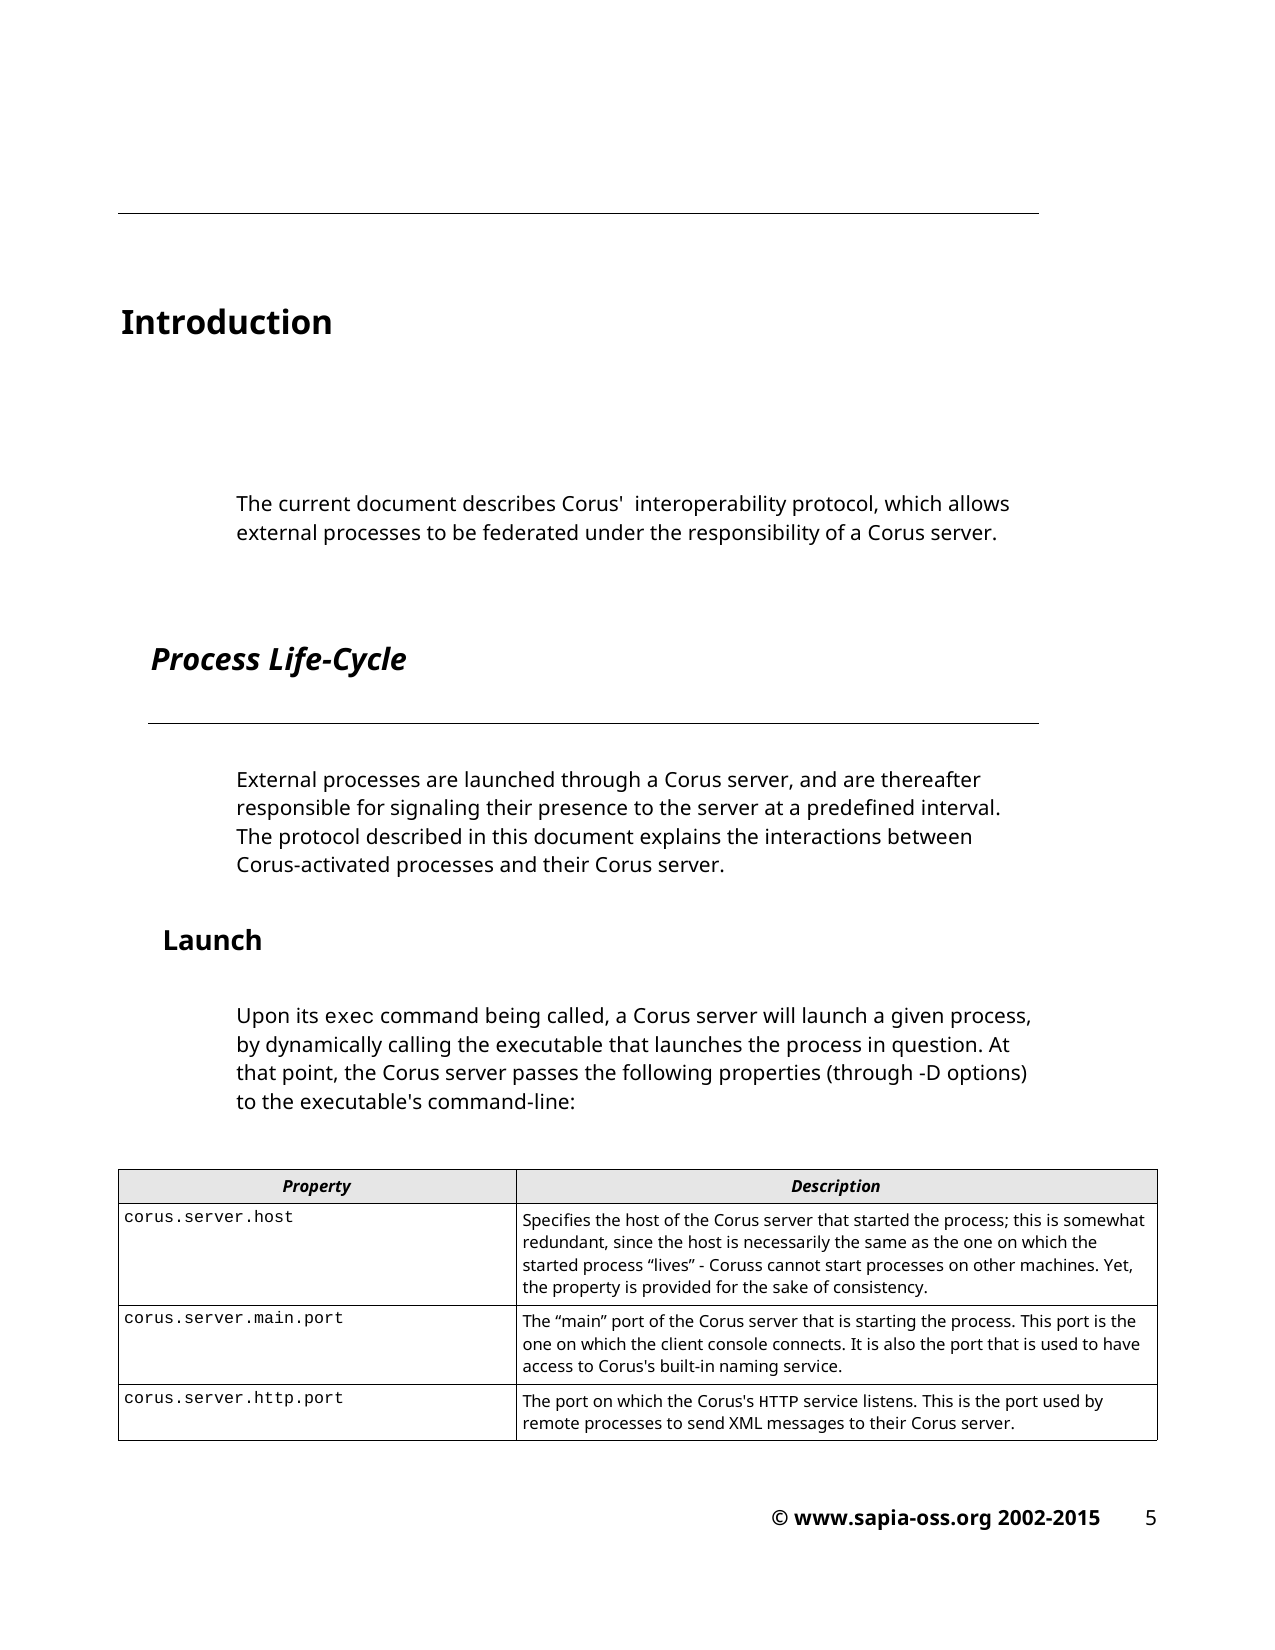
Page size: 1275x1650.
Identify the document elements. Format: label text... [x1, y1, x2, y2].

table_cell Specifies the host of the Corus server that started the process; this is somewhat redundant, since the host is necessarily the same as the one on which the started process “lives” - Coruss cannot start processes on other machines. Yet, the property is provided for the sake of consistency. [517, 1204, 1157, 1305]
table_cell corus.server.host [119, 1204, 516, 1305]
table_cell corus.server.http.port [119, 1385, 516, 1440]
table_header Description [517, 1170, 1157, 1203]
subtitle Introduction [118, 214, 1039, 430]
table_cell The port on which the Corus's HTTP service listens. This is the port used by remote processes to send XML messages to their Corus server. [517, 1385, 1157, 1440]
text External processes are launched through a Corus server, and are thereafter responsible for signaling their presence to the server at a predefined interval. The protocol described in this document explains the interactions between Corus-activated processes and their Corus server. [236, 765, 1039, 879]
subtitle Launch [162, 921, 1039, 959]
table_cell The “main” port of the Corus server that is starting the process. This port is the one on which the client console connects. It is also the port that is used to have access to Corus's built-in naming service. [517, 1306, 1157, 1384]
text Upon its exec command being called, a Corus server will launch a given process, by dynamically calling the executable that launches the process in question. At that point, the Corus server passes the following properties (through -D options) to the executable's command-line: [236, 1001, 1039, 1115]
table_header Property [119, 1170, 516, 1203]
subtitle Process Life-Cycle [148, 634, 1039, 723]
text The current document describes Corus' interoperability protocol, which allows external processes to be federated under the responsibility of a Corus server. [236, 489, 1039, 546]
table_cell corus.server.main.port [119, 1306, 516, 1384]
